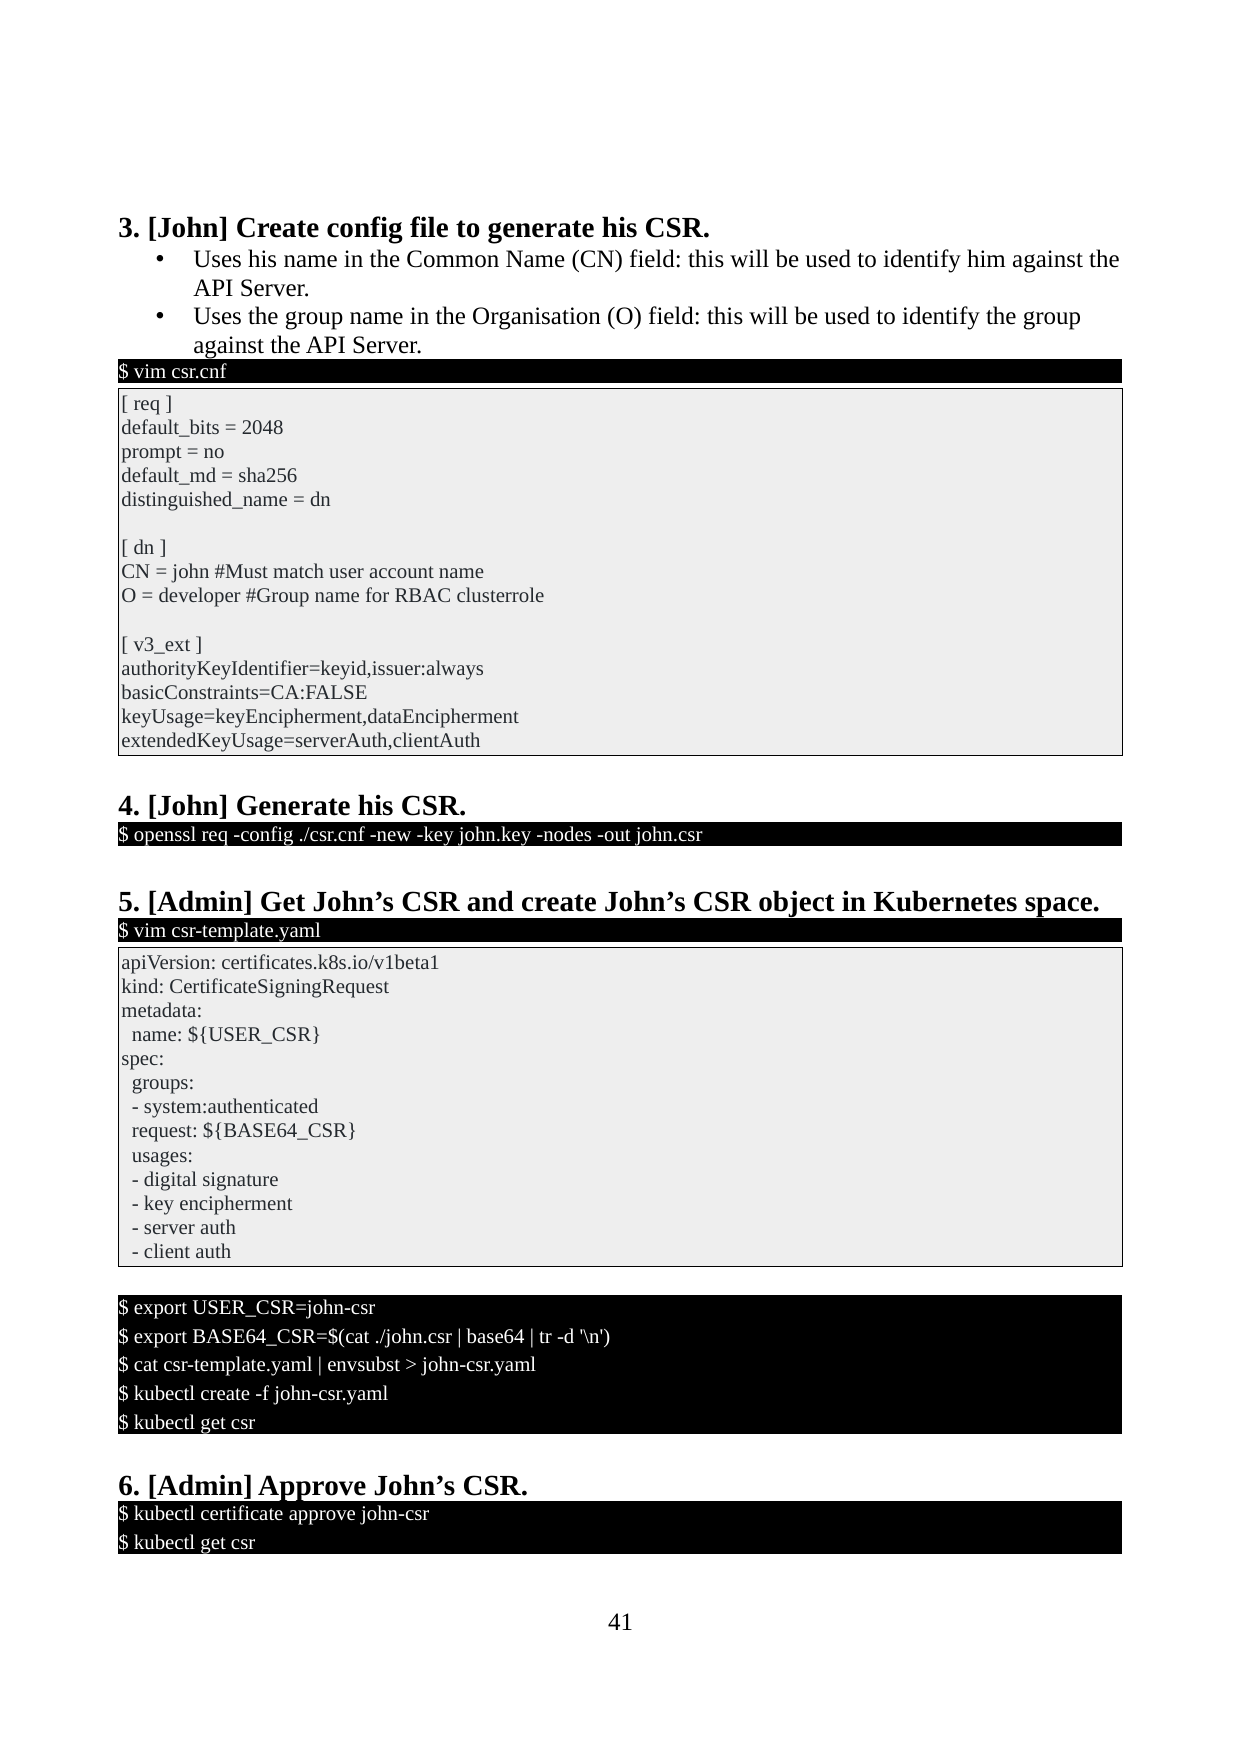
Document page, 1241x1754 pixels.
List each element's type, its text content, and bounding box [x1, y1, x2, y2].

list Uses the group name in the Organisation (O) field: this will be used to identify the group against the API Server. [156, 301, 1122, 359]
text [ req ] [119, 389, 1122, 412]
text request: ${BASE64_CSR} [119, 1115, 1122, 1139]
text [ dn ] [119, 532, 1122, 556]
text 4. [John] Generate his CSR. [118, 788, 1122, 822]
text $ cat csr-template.yaml | envsubst > john-csr.yaml [118, 1352, 1122, 1376]
text default_md = sha256 [119, 460, 1122, 484]
text $ kubectl create -f john-csr.yaml [118, 1381, 1122, 1405]
text $ openssl req -config ./csr.cnf -new -key john.key -nodes -out john.csr [118, 822, 1122, 846]
text - server auth [119, 1212, 1122, 1236]
text - key encipherment [119, 1187, 1122, 1212]
list Uses his name in the Common Name (CN) field: this will be used to identify him against the API Server. [156, 244, 1122, 301]
text $ export USER_CSR=john-csr [118, 1295, 1122, 1319]
text metadata: [119, 995, 1122, 1019]
text $ kubectl certificate approve john-csr [118, 1501, 1122, 1525]
text 6. [Admin] Approve John’s CSR. [118, 1468, 1122, 1501]
text name: ${USER_CSR} [119, 1019, 1122, 1043]
text $ kubectl get csr [118, 1410, 1122, 1434]
text - client auth [119, 1236, 1122, 1266]
text $ vim csr-template.yaml [118, 918, 1122, 942]
text extendedKeyUsage=serverAuth,clientAuth [119, 725, 1122, 755]
text [ v3_ext ] [119, 628, 1122, 652]
text distinguished_name = dn [119, 484, 1122, 508]
text - system:authenticated [119, 1091, 1122, 1115]
text prompt = no [119, 436, 1122, 460]
text $ export BASE64_CSR=$(cat ./john.csr | base64 | tr -d '\n') [118, 1323, 1122, 1348]
text default_bits = 2048 [119, 412, 1122, 436]
text groups: [119, 1067, 1122, 1091]
text - digital signature [119, 1163, 1122, 1187]
text $ vim csr.cnf [118, 359, 1122, 383]
text apiVersion: certificates.k8s.io/v1beta1 [119, 948, 1122, 971]
text 3. [John] Create config file to generate his CSR. [118, 210, 1122, 244]
text basicConstraints=CA:FALSE [119, 677, 1122, 701]
text keyUsage=keyEncipherment,dataEncipherment [119, 701, 1122, 725]
text kind: CertificateSigningRequest [119, 971, 1122, 995]
text 5. [Admin] Get John’s CSR and create John’s CSR object in Kubernetes space. [118, 884, 1122, 918]
text CN = john #Must match user account name [119, 556, 1122, 580]
text spec: [119, 1043, 1122, 1067]
text $ kubectl get csr [118, 1530, 1122, 1554]
text authorityKeyIdentifier=keyid,issuer:always [119, 652, 1122, 677]
text O = developer #Group name for RBAC clusterrole [119, 580, 1122, 604]
text usages: [119, 1139, 1122, 1163]
